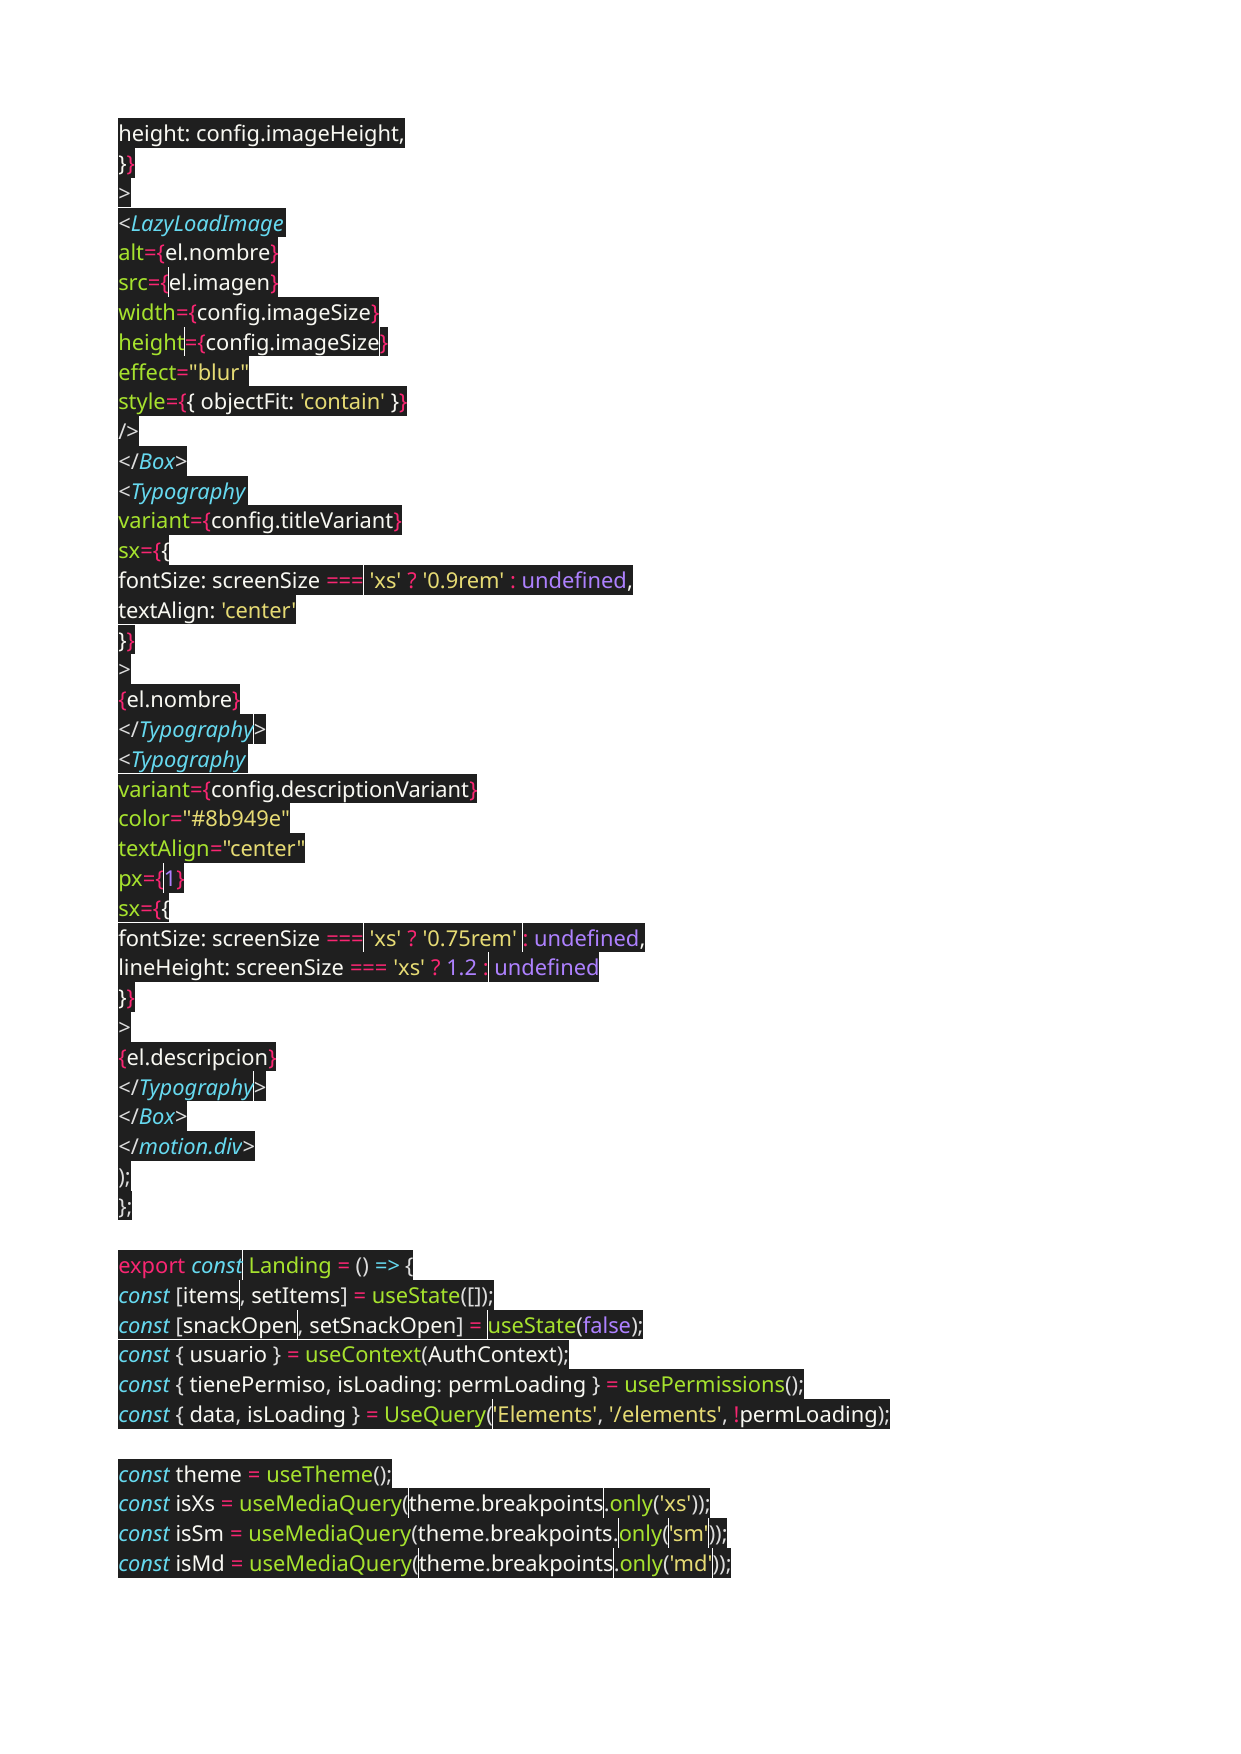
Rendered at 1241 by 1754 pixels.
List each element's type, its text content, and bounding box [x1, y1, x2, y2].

text textAlign="center" [118, 833, 1122, 863]
text const { usuario } = useContext(AuthContext); [118, 1339, 1122, 1369]
text }} [118, 982, 1122, 1012]
text height={config.imageSize} [118, 327, 1122, 356]
text {el.nombre} [118, 684, 1122, 714]
text color="#8b949e" [118, 803, 1122, 833]
text ); [118, 1161, 1122, 1191]
text alt={el.nombre} [118, 237, 1122, 267]
text {el.descripcion} [118, 1042, 1122, 1071]
text src={el.imagen} [118, 267, 1122, 297]
text const isMd = useMediaQuery(theme.breakpoints.only('md')); [118, 1548, 1122, 1578]
text const { data, isLoading } = UseQuery('Elements', '/elements', !permLoading); [118, 1399, 1122, 1429]
text > [118, 178, 1122, 207]
text }; [118, 1191, 1122, 1220]
text <Typography [118, 476, 1122, 505]
text </Box> [118, 1101, 1122, 1131]
text > [118, 654, 1122, 684]
text const { tienePermiso, isLoading: permLoading } = usePermissions(); [118, 1369, 1122, 1399]
text variant={config.titleVariant} [118, 505, 1122, 535]
text export const Landing = () => { [118, 1250, 1122, 1280]
text effect="blur" [118, 356, 1122, 386]
text style={{ objectFit: 'contain' }} [118, 386, 1122, 416]
text fontSize: screenSize === 'xs' ? '0.75rem' : undefined, [118, 922, 1122, 952]
text sx={{ [118, 535, 1122, 565]
text width={config.imageSize} [118, 297, 1122, 327]
text </Typography> [118, 1071, 1122, 1101]
text }} [118, 624, 1122, 654]
text const [items, setItems] = useState([]); [118, 1280, 1122, 1310]
text variant={config.descriptionVariant} [118, 773, 1122, 803]
text /> [118, 416, 1122, 446]
text <Typography [118, 744, 1122, 773]
text const isXs = useMediaQuery(theme.breakpoints.only('xs')); [118, 1488, 1122, 1518]
text </motion.div> [118, 1131, 1122, 1161]
text sx={{ [118, 893, 1122, 922]
text </Typography> [118, 714, 1122, 744]
text </Box> [118, 446, 1122, 476]
text <LazyLoadImage [118, 207, 1122, 237]
text height: config.imageHeight, [118, 118, 1122, 148]
text const isSm = useMediaQuery(theme.breakpoints.only('sm')); [118, 1518, 1122, 1548]
text textAlign: 'center' [118, 595, 1122, 624]
text > [118, 1012, 1122, 1042]
text const [snackOpen, setSnackOpen] = useState(false); [118, 1310, 1122, 1339]
text const theme = useTheme(); [118, 1458, 1122, 1488]
text px={1} [118, 863, 1122, 893]
text }} [118, 148, 1122, 178]
text fontSize: screenSize === 'xs' ? '0.9rem' : undefined, [118, 565, 1122, 595]
text lineHeight: screenSize === 'xs' ? 1.2 : undefined [118, 952, 1122, 982]
